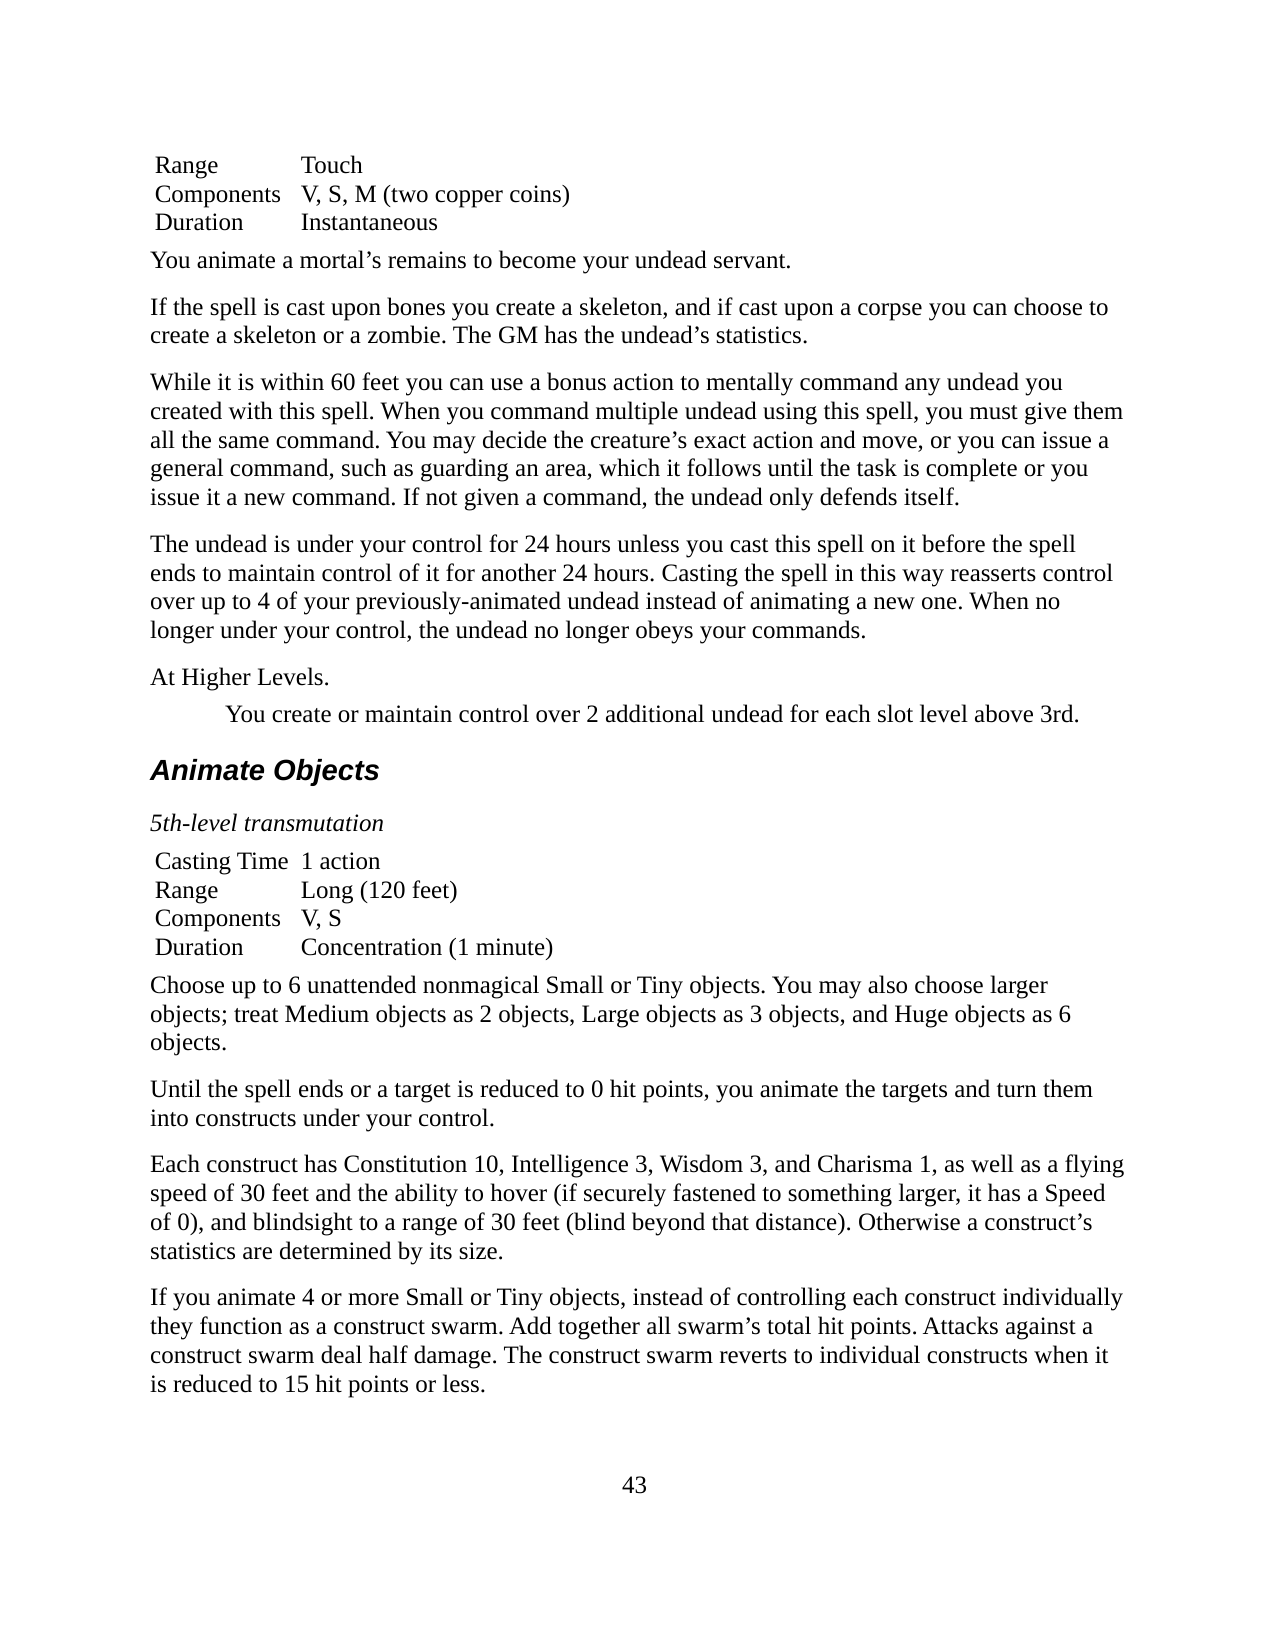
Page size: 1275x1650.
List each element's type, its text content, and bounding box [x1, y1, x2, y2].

table_cell Components [150, 904, 296, 932]
text You create or maintain control over 2 additional undead for each slot level above 3rd. [225, 699, 1125, 728]
table_cell Concentration (1 minute) [296, 932, 1125, 961]
text If you animate 4 or more Small or Tiny objects, instead of controlling each construct individually they function as a construct swarm. Add together all swarm’s total hit points. Attacks against a construct swarm deal half damage. The construct swarm reverts to individual constructs when it is reduced to 15 hit points or less. [150, 1282, 1125, 1397]
table_header Casting Time [150, 846, 296, 875]
text Until the spell ends or a target is reduced to 0 hit points, you animate the targets and turn them into constructs under your control. [150, 1074, 1125, 1132]
table_cell Touch [296, 150, 1125, 179]
table_header 1 action [296, 846, 1125, 875]
table_cell Range [150, 150, 296, 179]
text While it is within 60 feet you can use a bonus action to mentally command any undead you created with this spell. When you command multiple undead using this spell, you must give them all the same command. You may decide the creature’s exact action and move, or you can issue a general command, such as guarding an area, which it follows until the task is complete or you issue it a new command. If not given a command, the undead only defends itself. [150, 367, 1125, 511]
text Each construct has Constitution 10, Intelligence 3, Wisdom 3, and Charisma 1, as well as a flying speed of 30 feet and the ability to hover (if securely fastened to something larger, it has a Speed of 0), and blindsight to a range of 30 feet (blind beyond that distance). Otherwise a construct’s statistics are determined by its size. [150, 1149, 1125, 1264]
table_cell Instantaneous [296, 208, 1125, 236]
table_cell Components [150, 179, 296, 207]
text If the spell is cast upon bones you create a skeleton, and if cast upon a corpse you can choose to create a skeleton or a zombie. The GM has the undead’s statistics. [150, 292, 1125, 349]
table_cell Duration [150, 932, 296, 961]
text The undead is under your control for 24 hours unless you cast this spell on it before the spell ends to maintain control of it for another 24 hours. Casting the spell in this way reasserts control over up to 4 of your previously-animated undead instead of animating a new one. When no longer under your control, the undead no longer obeys your commands. [150, 529, 1125, 644]
text Choose up to 6 unattended nonmagical Small or Tiny objects. You may also choose larger objects; treat Medium objects as 2 objects, Large objects as 3 objects, and Huge objects as 6 objects. [150, 970, 1125, 1056]
table_cell Long (120 feet) [296, 875, 1125, 903]
text You animate a mortal’s remains to become your undead servant. [150, 245, 1125, 274]
table_cell V, S [296, 904, 1125, 932]
table_cell Range [150, 875, 296, 903]
table_cell V, S, M (two copper coins) [296, 179, 1125, 207]
subtitle Animate Objects [150, 753, 1125, 787]
table_cell Duration [150, 208, 296, 236]
text At Higher Levels. [150, 662, 1125, 691]
text 5th-level transmutation [150, 808, 1125, 837]
